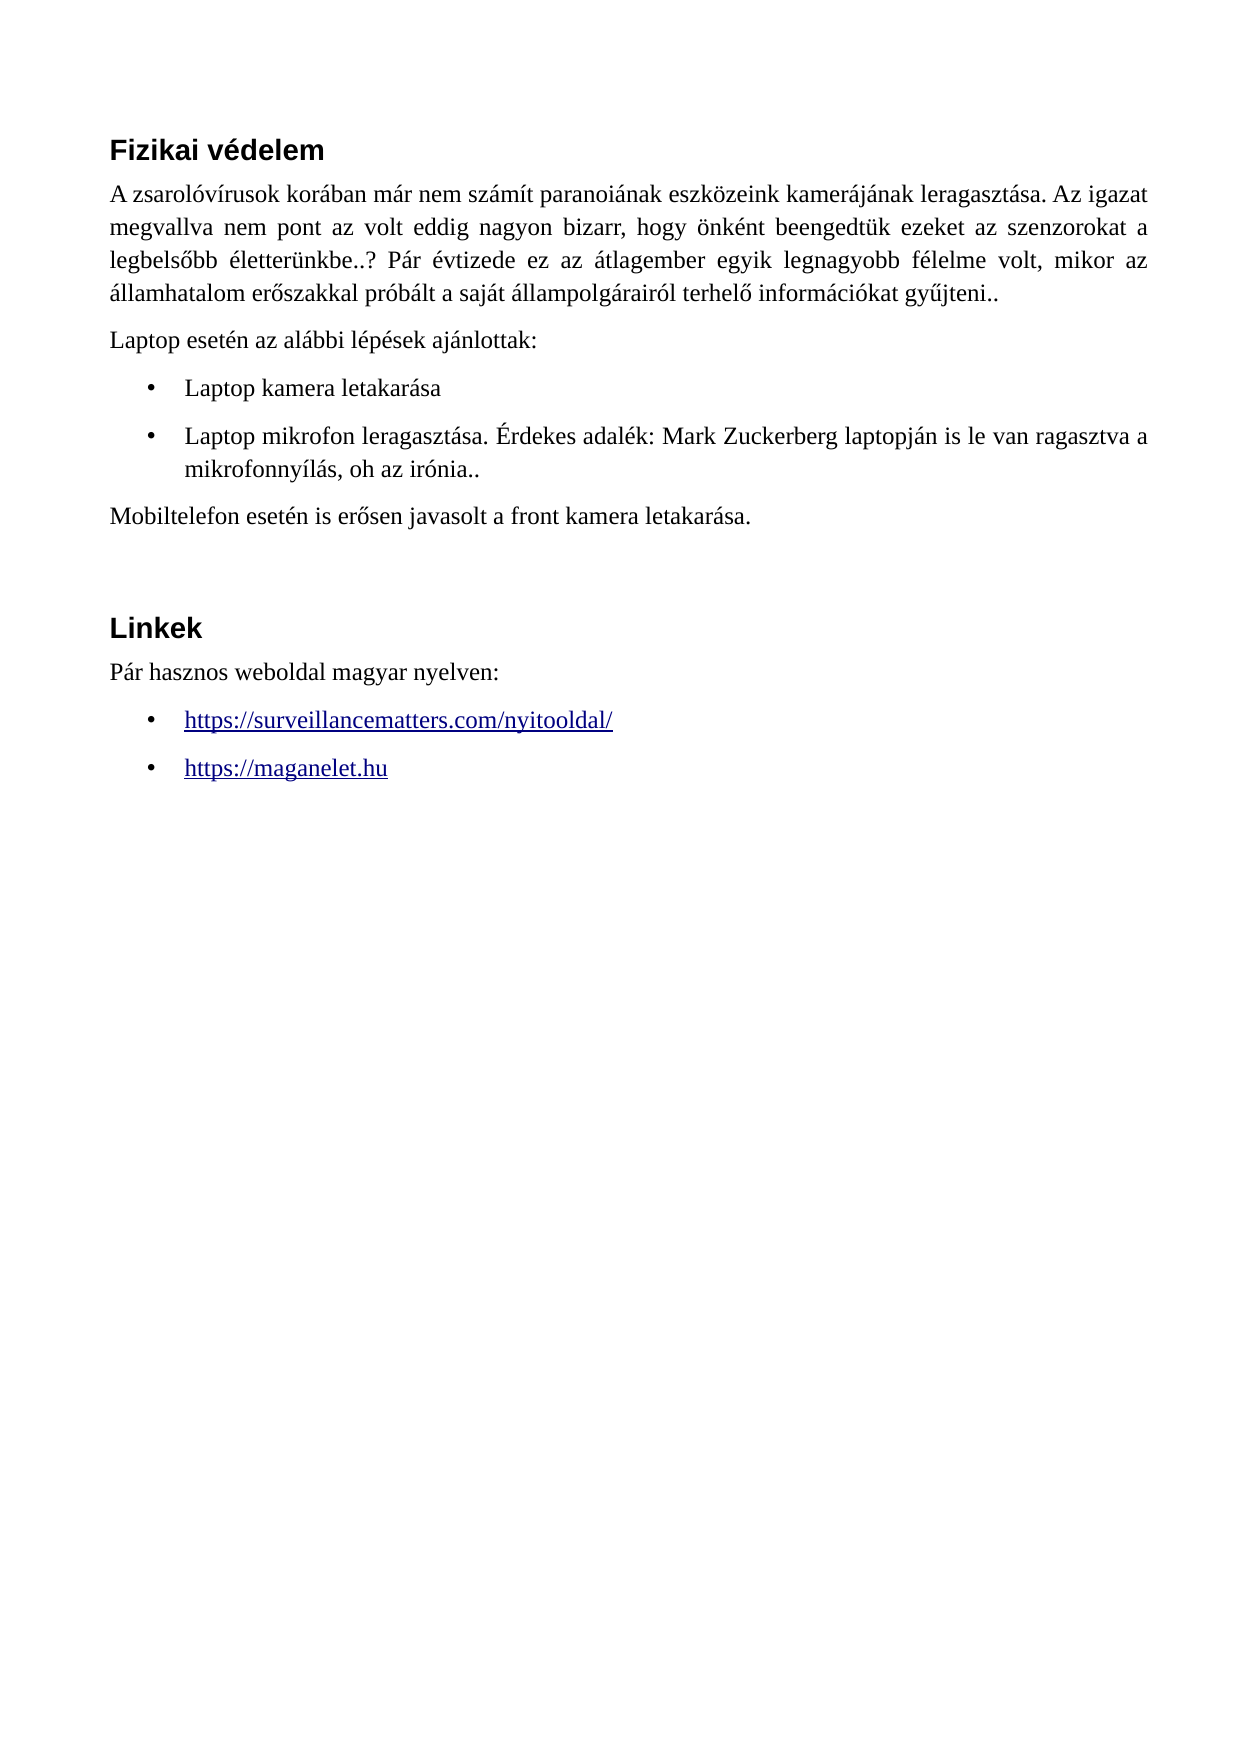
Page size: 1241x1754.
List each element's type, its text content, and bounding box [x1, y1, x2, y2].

subtitle Fizikai védelem [109, 133, 1149, 166]
text Laptop esetén az alábbi lépések ajánlottak: [109, 326, 1149, 354]
text Pár hasznos weboldal magyar nyelven: [109, 657, 1149, 686]
list https://surveillancematters.com/nyitooldal/ [147, 705, 1149, 734]
subtitle Linkek [109, 611, 1149, 645]
text Mobiltelefon esetén is erősen javasolt a front kamera letakarása. [109, 501, 1149, 530]
list https://maganelet.hu [147, 753, 1149, 781]
list Laptop mikrofon leragasztása. Érdekes adalék: Mark Zuckerberg laptopján is le van ragasztva a mikrofonnyílás, oh az irónia.. [147, 421, 1149, 483]
text A zsarolóvírusok korában már nem számít paranoiának eszközeink kamerájának leragasztása. Az igazat megvallva nem pont az volt eddig nagyon bizarr, hogy önként beengedtük ezeket az szenzorokat a legbelsőbb életterünkbe..? Pár évtizede ez az átlagember egyik legnagyobb félelme volt, mikor az államhatalom erőszakkal próbált a saját állampolgárairól terhelő információkat gyűjteni.. [109, 179, 1149, 307]
list Laptop kamera letakarása [147, 373, 1149, 402]
